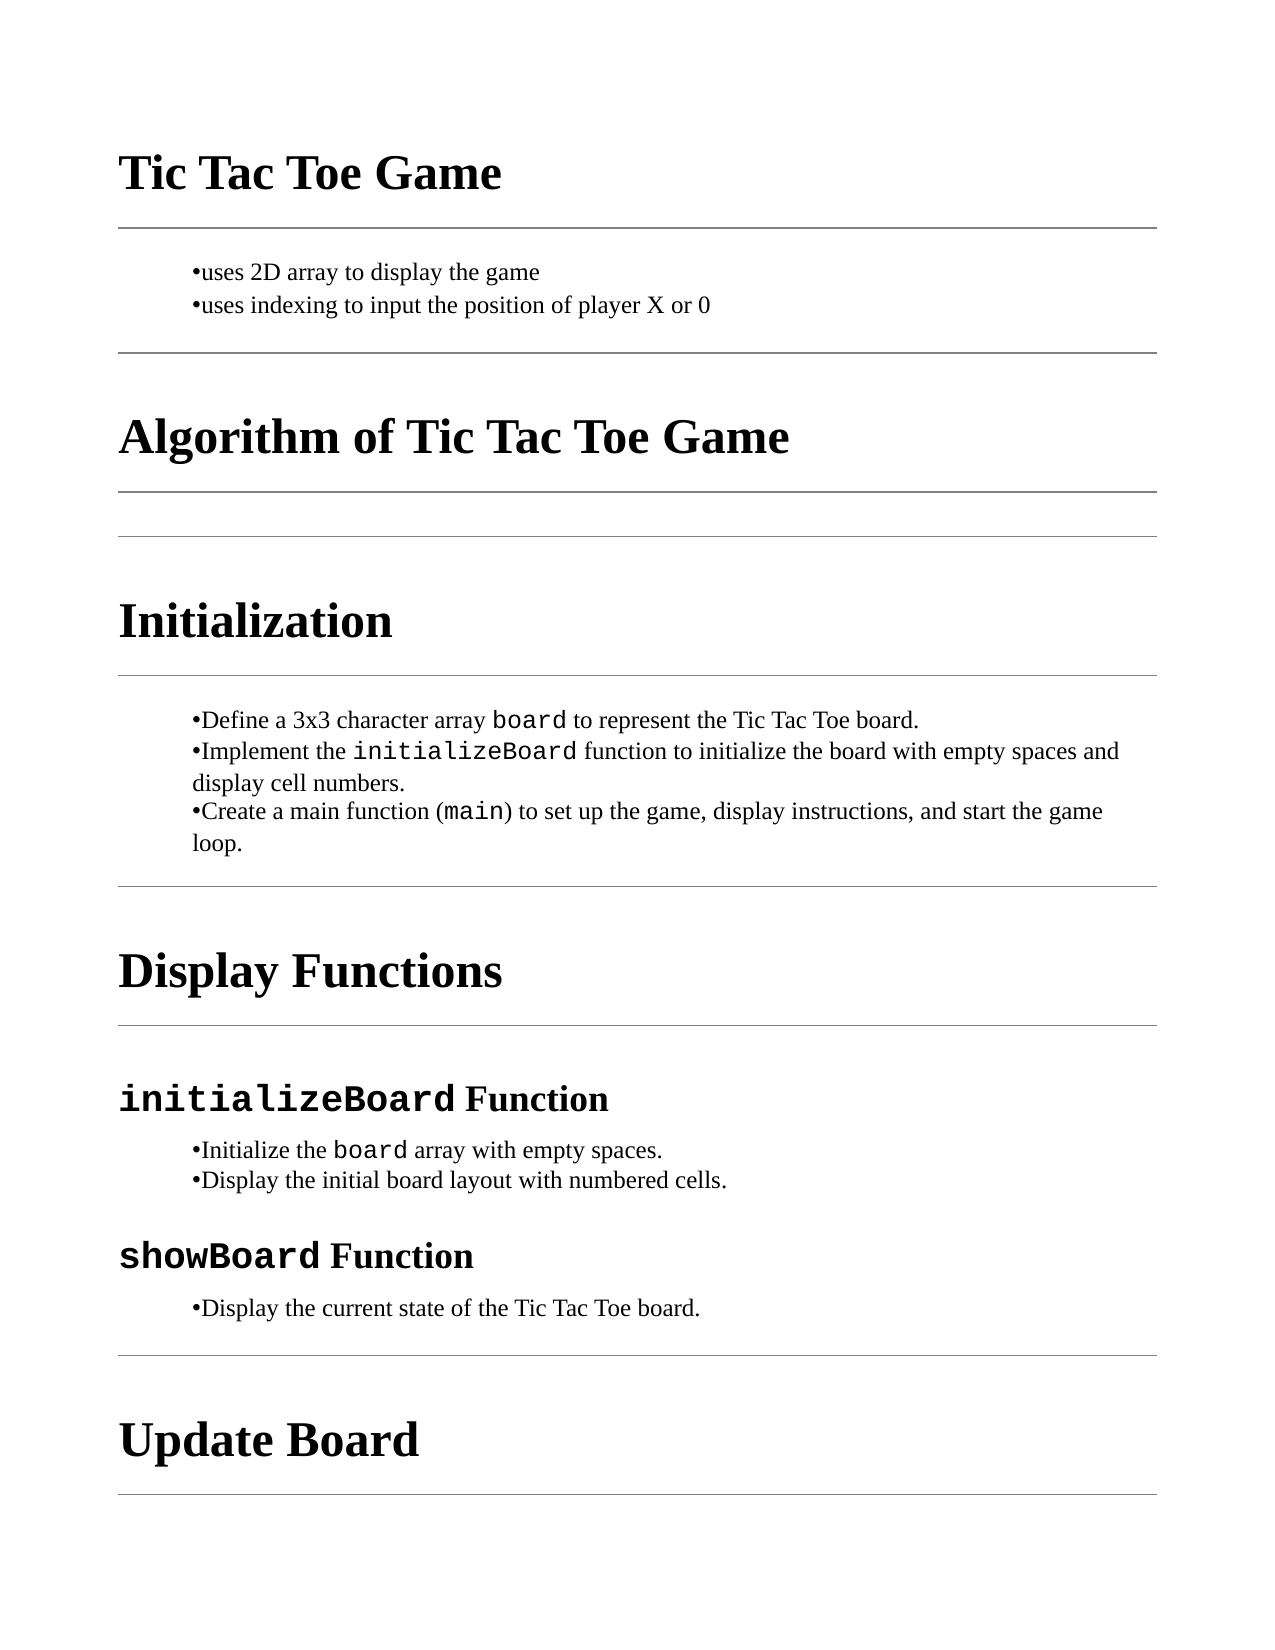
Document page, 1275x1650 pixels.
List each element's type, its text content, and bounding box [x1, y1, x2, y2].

subtitle Algorithm of Tic Tac Toe Game [118, 407, 1157, 465]
subtitle initializeBoard Function [118, 1076, 1157, 1122]
subtitle showBoard Function [118, 1234, 1157, 1280]
subtitle Update Board [118, 1409, 1157, 1467]
subtitle Initialization [118, 591, 1157, 648]
list Display the initial board layout with numbered cells. [118, 1166, 1157, 1194]
list uses 2D array to display the game [118, 257, 1157, 286]
list Define a 3x3 character array board to represent the Tic Tac Toe board. [118, 705, 1157, 736]
subtitle Display Functions [118, 941, 1157, 998]
list Create a main function (main) to set up the game, display instructions, and start the game loop. [118, 796, 1157, 857]
list Initialize the board array with empty spaces. [118, 1135, 1157, 1166]
list Display the current state of the Tic Tac Toe board. [118, 1293, 1157, 1321]
list uses indexing to input the position of player X or 0 [118, 290, 1157, 319]
list Implement the initializeBoard function to initialize the board with empty spaces and display cell numbers. [118, 736, 1157, 796]
subtitle Tic Tac Toe Game [118, 143, 1157, 201]
